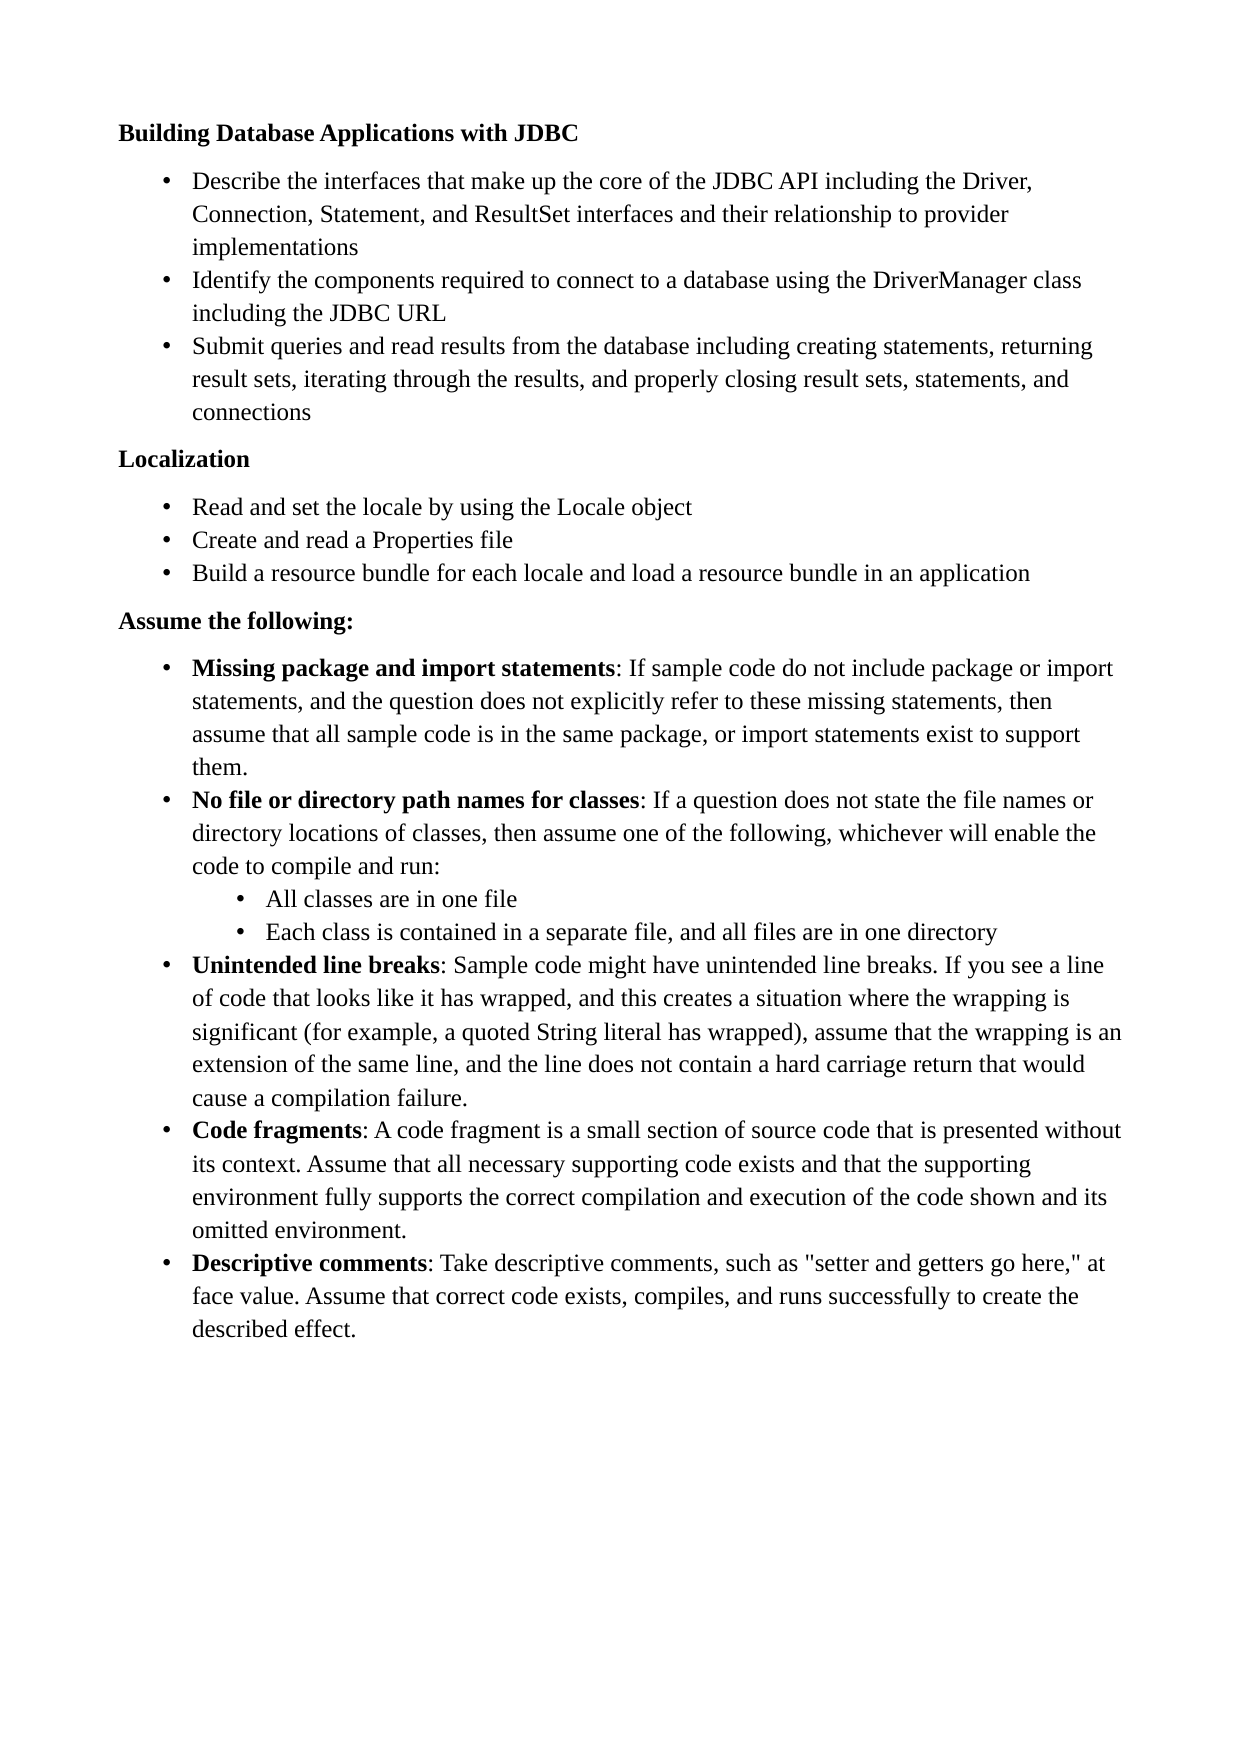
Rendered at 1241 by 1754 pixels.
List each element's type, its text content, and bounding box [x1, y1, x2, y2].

list Each class is contained in a separate file, and all files are in one directory [236, 917, 1122, 946]
list All classes are in one file [236, 884, 1122, 913]
list Read and set the locale by using the Locale object [162, 492, 1122, 521]
list Submit queries and read results from the database including creating statements, returning result sets, iterating through the results, and properly closing result sets, statements, and connections [162, 331, 1122, 426]
list Create and read a Properties file [162, 525, 1122, 554]
list No file or directory path names for classes: If a question does not state the file names or directory locations of classes, then assume one of the following, whichever will enable the code to compile and run: [162, 785, 1122, 880]
list Code fragments: A code fragment is a small section of source code that is presented without its context. Assume that all necessary supporting code exists and that the supporting environment fully supports the correct compilation and execution of the code shown and its omitted environment. [162, 1116, 1122, 1243]
list Build a resource bundle for each locale and load a resource bundle in an application [162, 558, 1122, 587]
list Describe the interfaces that make up the core of the JDBC API including the Driver, Connection, Statement, and ResultSet interfaces and their relationship to provider implementations [162, 166, 1122, 261]
list Unintended line breaks: Sample code might have unintended line breaks. If you see a line of code that looks like it has wrapped, and this creates a situation where the wrapping is significant (for example, a quoted String literal has wrapped), assume that the wrapping is an extension of the same line, and the line does not contain a hard carriage return that would cause a compilation failure. [162, 951, 1122, 1111]
list Missing package and import statements: If sample code do not include package or import statements, and the question does not explicitly refer to these missing statements, then assume that all sample code is in the same package, or import statements exist to support them. [162, 653, 1122, 781]
text Building Database Applications with JDBC [118, 118, 1122, 147]
list Descriptive comments: Take descriptive comments, such as "setter and getters go here," at face value. Assume that correct code exists, compiles, and runs successfully to create the described effect. [162, 1248, 1122, 1342]
text Localization [118, 444, 1122, 473]
list Identify the components required to connect to a database using the DriverManager class including the JDBC URL [162, 265, 1122, 327]
text Assume the following: [118, 606, 1122, 634]
